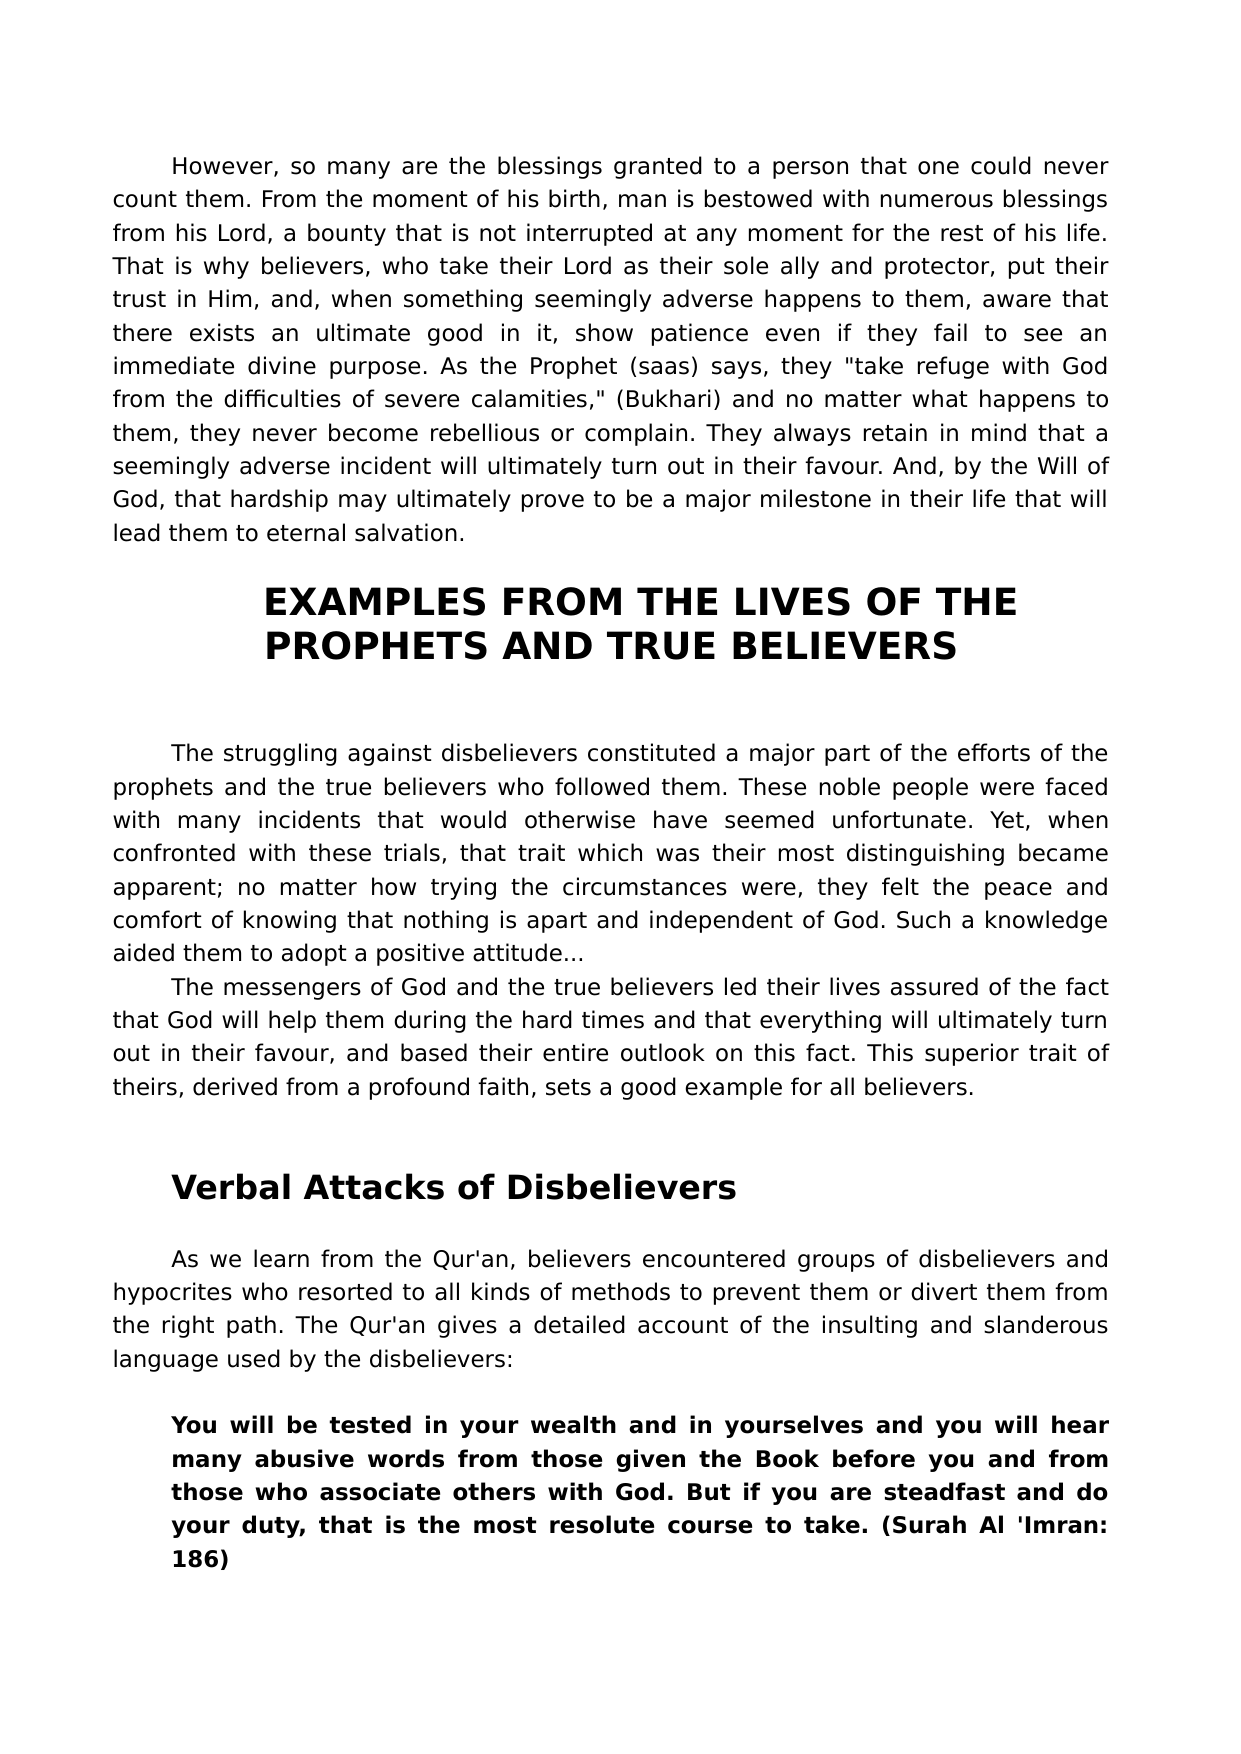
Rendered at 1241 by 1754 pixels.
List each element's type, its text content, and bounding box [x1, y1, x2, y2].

text You will be tested in your wealth and in yourselves and you will hear many abusive words from those given the Book before you and from those who associate others with God. But if you are steadfast and do your duty, that is the most resolute course to take. (Surah Al 'Imran: 186) [171, 1407, 1110, 1574]
text EXAMPLES FROM THE LIVES OF THE PROPHETS AND TRUE BELIEVERS [112, 581, 1110, 668]
text The messengers of God and the true believers led their lives assured of the fact that God will help them during the hard times and that everything will ultimately turn out in their favour, and based their entire outlook on this fact. This superior trait of theirs, derived from a profound faith, sets a good example for all believers. [112, 968, 1110, 1102]
text However, so many are the blessings granted to a person that one could never count them. From the moment of his birth, man is bestowed with numerous blessings from his Lord, a bounty that is not interrupted at any moment for the rest of his life. That is why believers, who take their Lord as their sole ally and protector, put their trust in Him, and, when something seemingly adverse happens to them, aware that there exists an ultimate good in it, show patience even if they fail to see an immediate divine purpose. As the Prophet (saas) says, they "take refuge with God from the difficulties of severe calamities," (Bukhari) and no matter what happens to them, they never become rebellious or complain. They always retain in mind that a seemingly adverse incident will ultimately turn out in their favour. And, by the Will of God, that hardship may ultimately prove to be a major milestone in their life that will lead them to eternal salvation. [112, 148, 1110, 548]
text The struggling against disbelievers constituted a major part of the efforts of the prophets and the true believers who followed them. These noble people were faced with many incidents that would otherwise have seemed unfortunate. Yet, when confronted with these trials, that trait which was their most distinguishing became apparent; no matter how trying the circumstances were, they felt the peace and comfort of knowing that nothing is apart and independent of God. Such a knowledge aided them to adopt a positive attitude... [112, 735, 1110, 968]
text Verbal Attacks of Disbelievers [112, 1168, 1110, 1207]
text As we learn from the Qur'an, believers encountered groups of disbelievers and hypocrites who resorted to all kinds of methods to prevent them or divert them from the right path. The Qur'an gives a detailed account of the insulting and slanderous language used by the disbelievers: [112, 1241, 1110, 1374]
